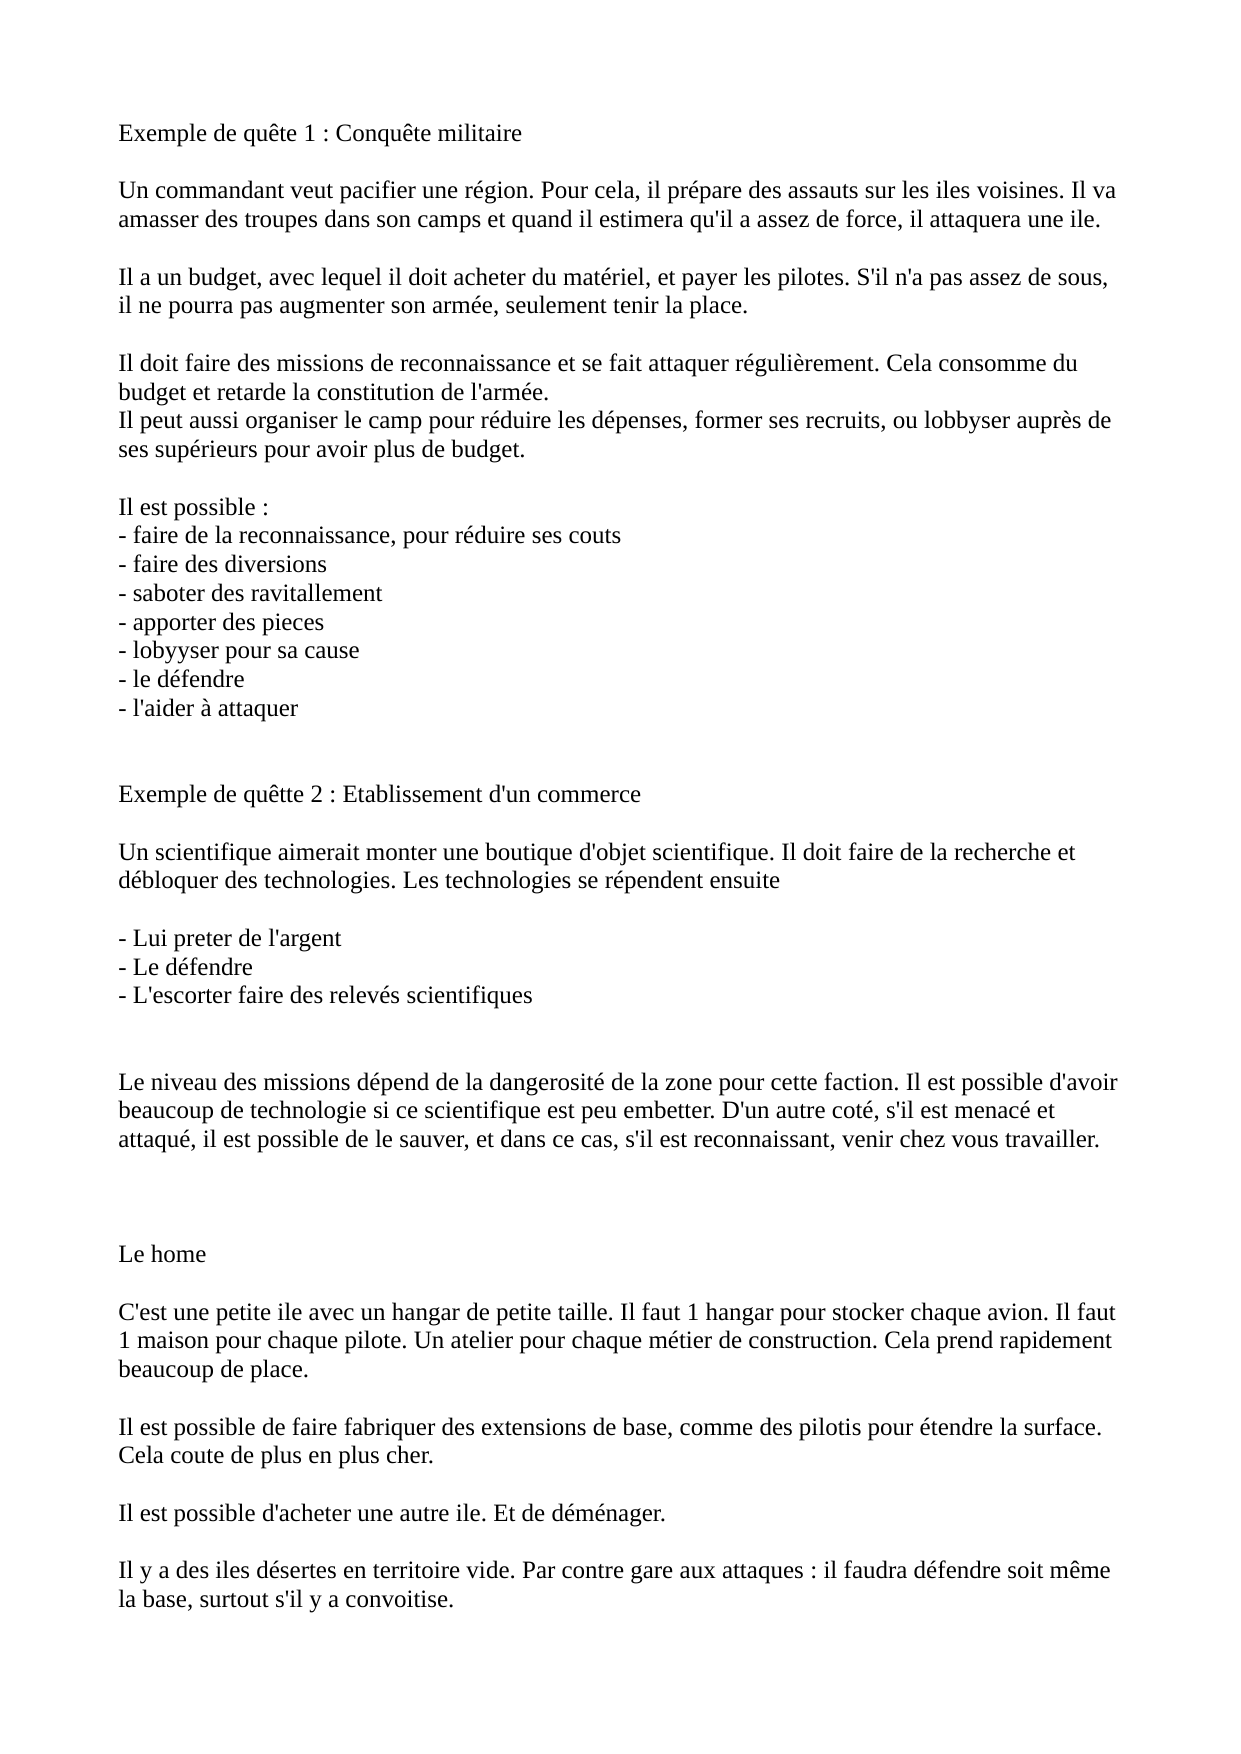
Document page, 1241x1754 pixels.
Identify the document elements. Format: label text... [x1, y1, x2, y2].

text Exemple de quête 1 : Conquête militaire [118, 118, 1122, 147]
text Exemple de quêtte 2 : Etablissement d'un commerce [118, 779, 1122, 808]
text Il est possible d'acheter une autre ile. Et de déménager. [118, 1498, 1122, 1527]
text Il doit faire des missions de reconnaissance et se fait attaquer régulièrement. Cela consomme du budget et retarde la constitution de l'armée. [118, 348, 1122, 406]
text - saboter des ravitallement [118, 578, 1122, 607]
text Il y a des iles désertes en territoire vide. Par contre gare aux attaques : il faudra défendre soit même la base, surtout s'il y a convoitise. [118, 1556, 1122, 1613]
text Il a un budget, avec lequel il doit acheter du matériel, et payer les pilotes. S'il n'a pas assez de sous, il ne pourra pas augmenter son armée, seulement tenir la place. [118, 262, 1122, 319]
text - le défendre [118, 664, 1122, 693]
text Il est possible : [118, 492, 1122, 521]
text Un commandant veut pacifier une région. Pour cela, il prépare des assauts sur les iles voisines. Il va amasser des troupes dans son camps et quand il estimera qu'il a assez de force, il attaquera une ile. [118, 176, 1122, 233]
text - faire des diversions [118, 549, 1122, 578]
text C'est une petite ile avec un hangar de petite taille. Il faut 1 hangar pour stocker chaque avion. Il faut 1 maison pour chaque pilote. Un atelier pour chaque métier de construction. Cela prend rapidement beaucoup de place. [118, 1297, 1122, 1383]
text - lobyyser pour sa cause [118, 636, 1122, 664]
text - apporter des pieces [118, 607, 1122, 636]
text - Lui preter de l'argent [118, 923, 1122, 952]
text Le niveau des missions dépend de la dangerosité de la zone pour cette faction. Il est possible d'avoir beaucoup de technologie si ce scientifique est peu embetter. D'un autre coté, s'il est menacé et attaqué, il est possible de le sauver, et dans ce cas, s'il est reconnaissant, venir chez vous travailler. [118, 1067, 1122, 1153]
text - L'escorter faire des relevés scientifiques [118, 981, 1122, 1009]
text - faire de la reconnaissance, pour réduire ses couts [118, 521, 1122, 549]
text Le home [118, 1239, 1122, 1268]
text Il peut aussi organiser le camp pour réduire les dépenses, former ses recruits, ou lobbyser auprès de ses supérieurs pour avoir plus de budget. [118, 406, 1122, 463]
text - l'aider à attaquer [118, 693, 1122, 722]
text Un scientifique aimerait monter une boutique d'objet scientifique. Il doit faire de la recherche et débloquer des technologies. Les technologies se répendent ensuite [118, 837, 1122, 894]
text - Le défendre [118, 952, 1122, 981]
text Il est possible de faire fabriquer des extensions de base, comme des pilotis pour étendre la surface. Cela coute de plus en plus cher. [118, 1412, 1122, 1469]
